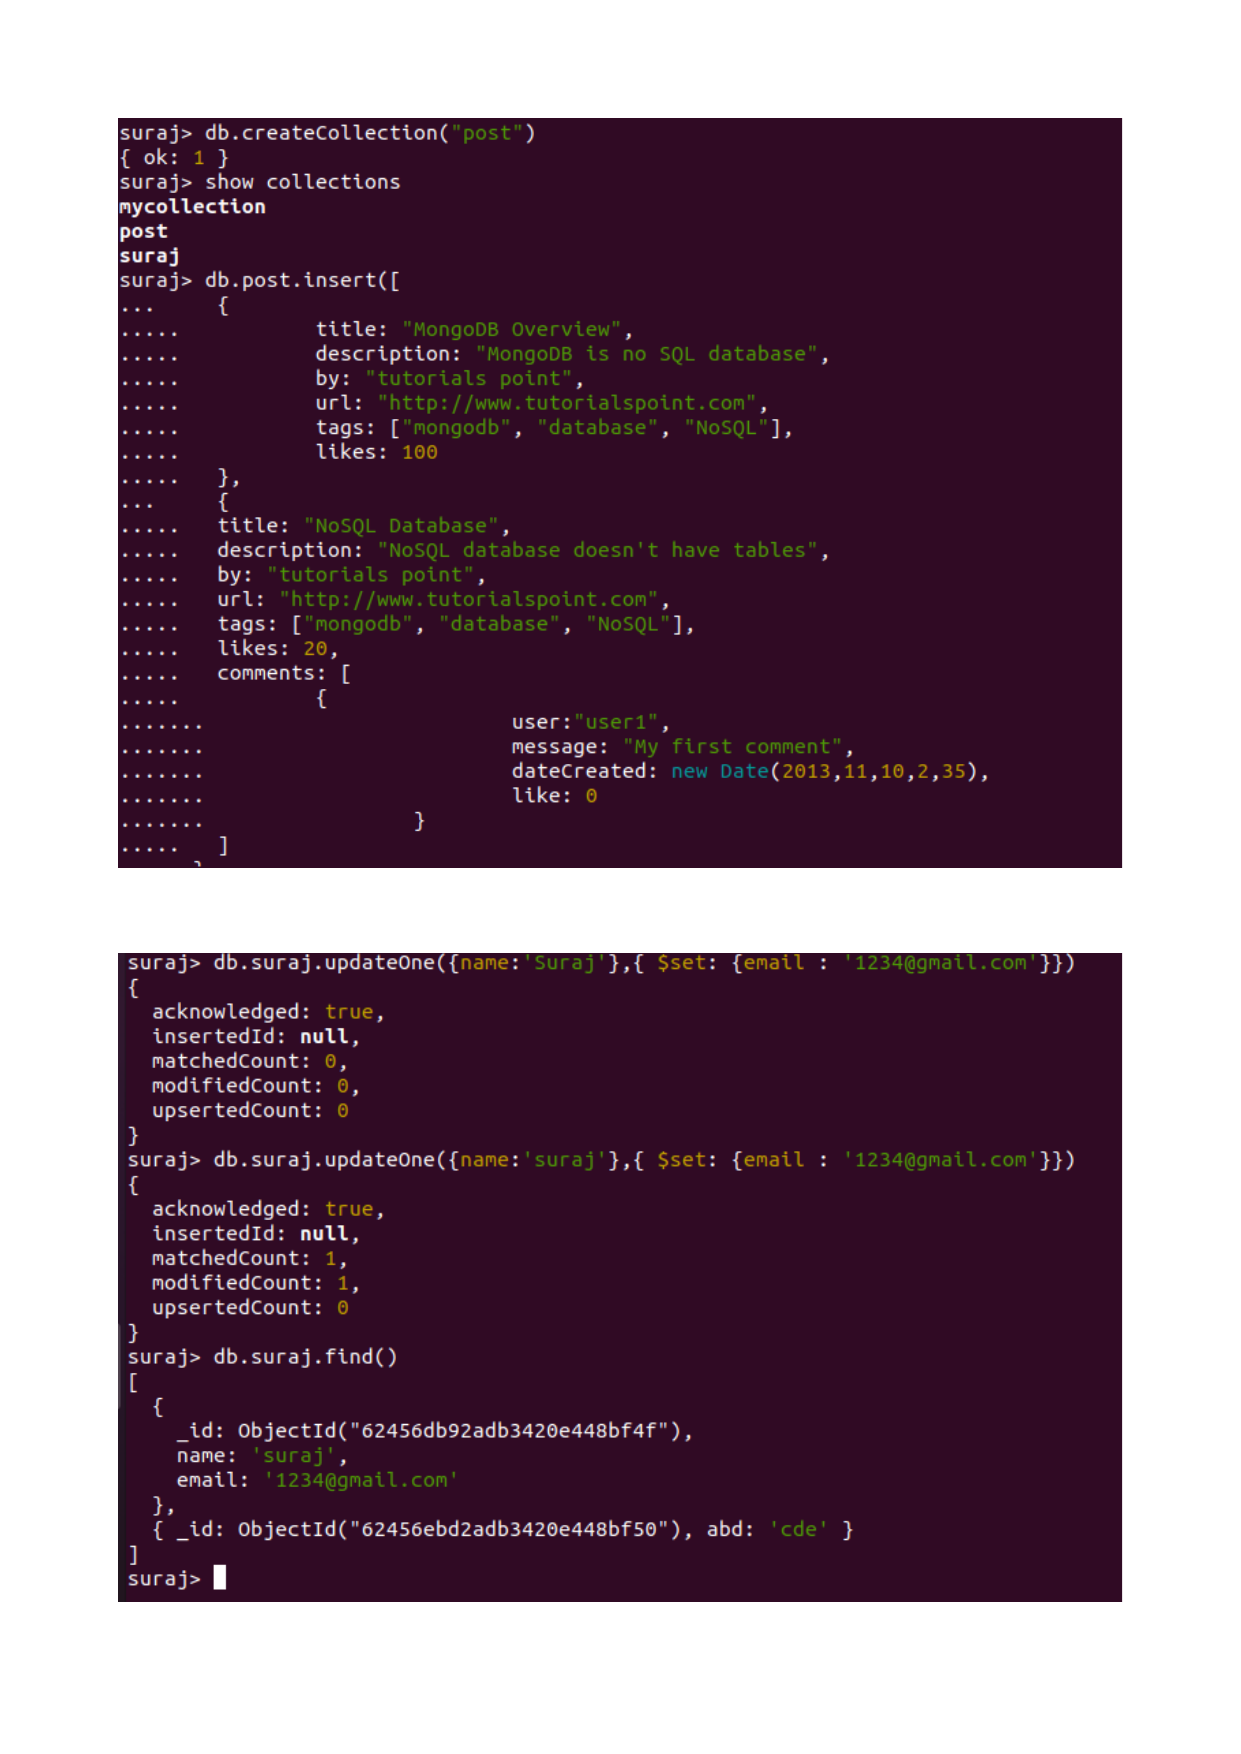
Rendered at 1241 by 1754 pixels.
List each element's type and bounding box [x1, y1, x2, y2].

picture [118, 953, 1123, 1602]
picture [118, 118, 1123, 868]
